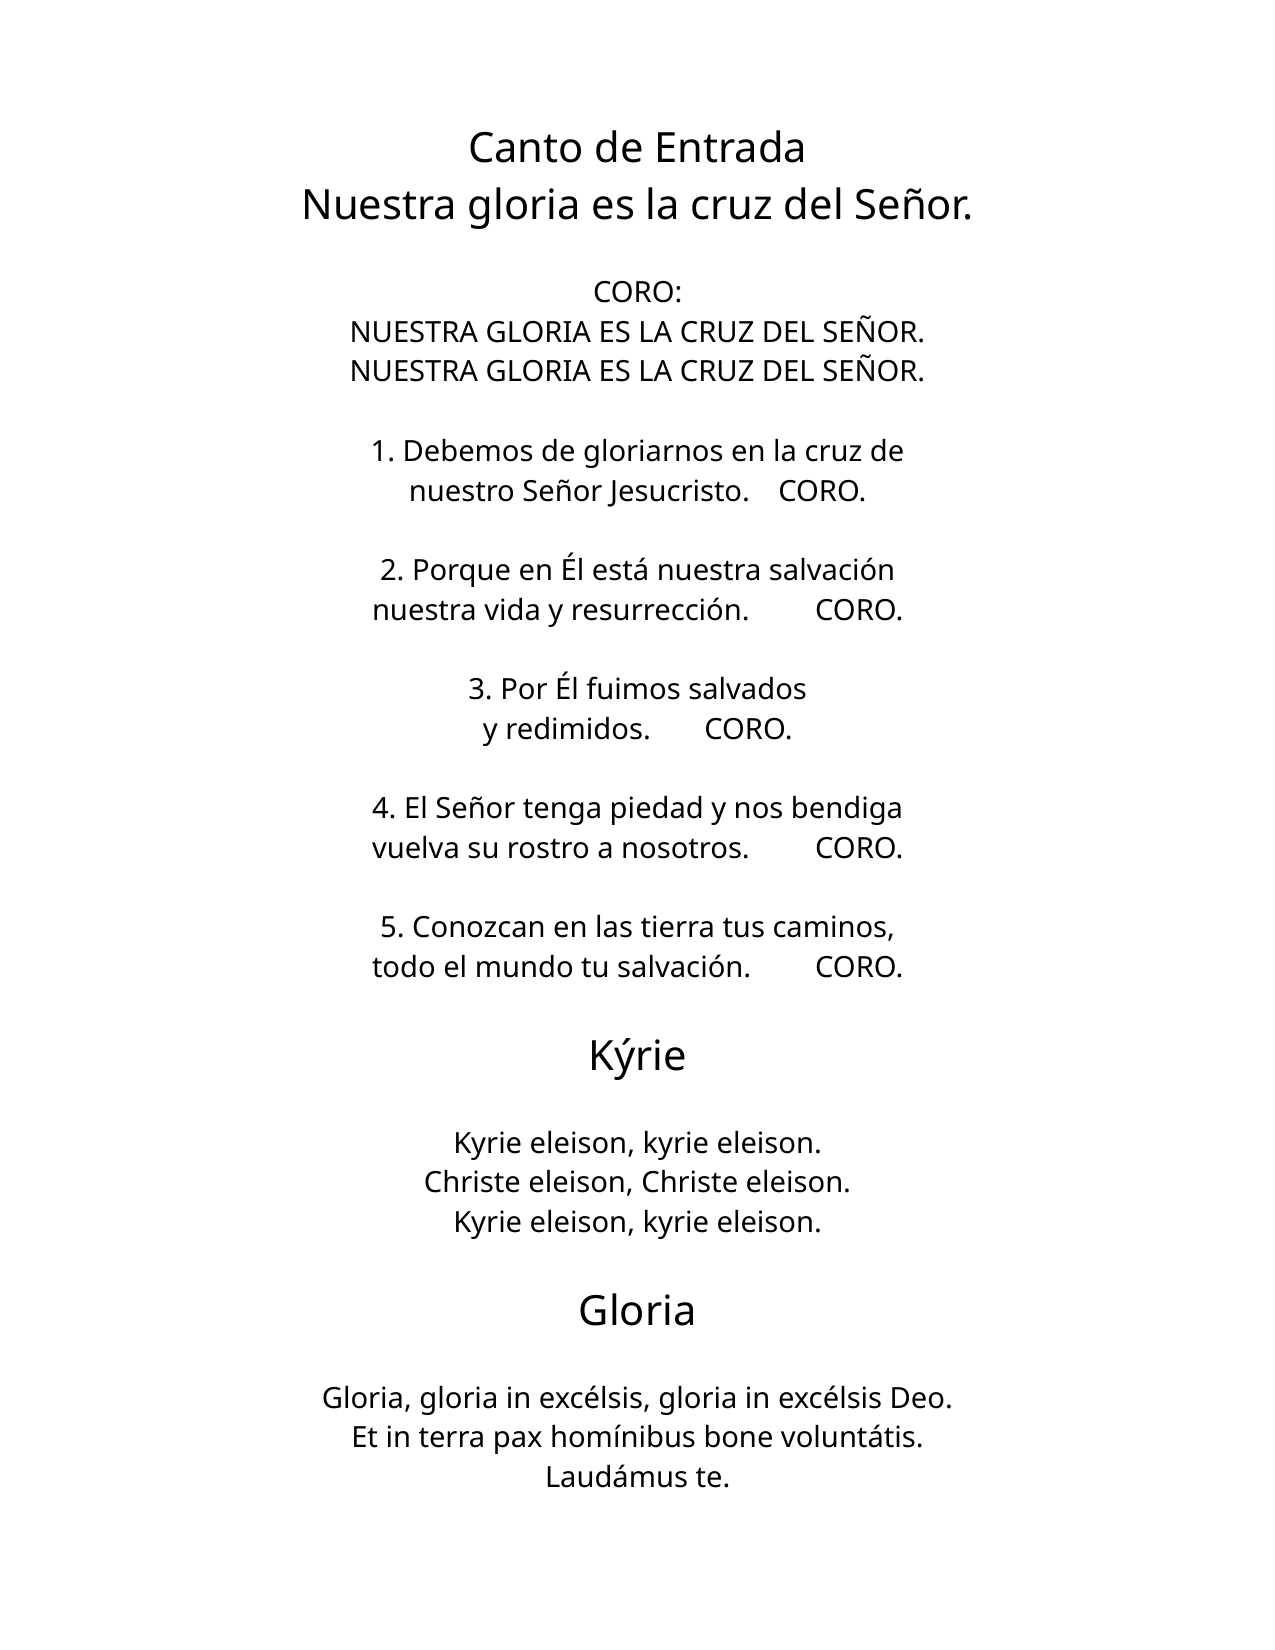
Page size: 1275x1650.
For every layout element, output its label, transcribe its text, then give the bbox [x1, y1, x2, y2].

text CORO: [118, 271, 1157, 311]
text nuestra vida y resurrección. CORO. [118, 589, 1157, 628]
text 1. Debemos de gloriarnos en la cruz de [118, 430, 1157, 470]
text Kyrie eleison, kyrie eleison. [118, 1201, 1157, 1241]
text 2. Porque en Él está nuestra salvación [118, 549, 1157, 589]
text Gloria, gloria in excélsis, gloria in excélsis Deo. [118, 1377, 1157, 1417]
text todo el mundo tu salvación. CORO. [118, 946, 1157, 986]
text NUESTRA GLORIA ES LA CRUZ DEL SEÑOR. [118, 351, 1157, 390]
text vuelva su rostro a nosotros. CORO. [118, 827, 1157, 867]
text Gloria [118, 1281, 1157, 1337]
text nuestro Señor Jesucristo. CORO. [118, 470, 1157, 509]
text Canto de Entrada [118, 118, 1157, 175]
text Laudámus te. [118, 1456, 1157, 1496]
text Et in terra pax homínibus bone voluntátis. [118, 1417, 1157, 1456]
text NUESTRA GLORIA ES LA CRUZ DEL SEÑOR. [118, 311, 1157, 351]
text Kýrie [118, 1025, 1157, 1082]
text 3. Por Él fuimos salvados [118, 668, 1157, 708]
text Nuestra gloria es la cruz del Señor. [118, 175, 1157, 232]
text Christe eleison, Christe eleison. [118, 1162, 1157, 1201]
text y redimidos. CORO. [118, 708, 1157, 748]
text Kyrie eleison, kyrie eleison. [118, 1122, 1157, 1162]
text 5. Conozcan en las tierra tus caminos, [118, 906, 1157, 946]
text 4. El Señor tenga piedad y nos bendiga [118, 787, 1157, 827]
